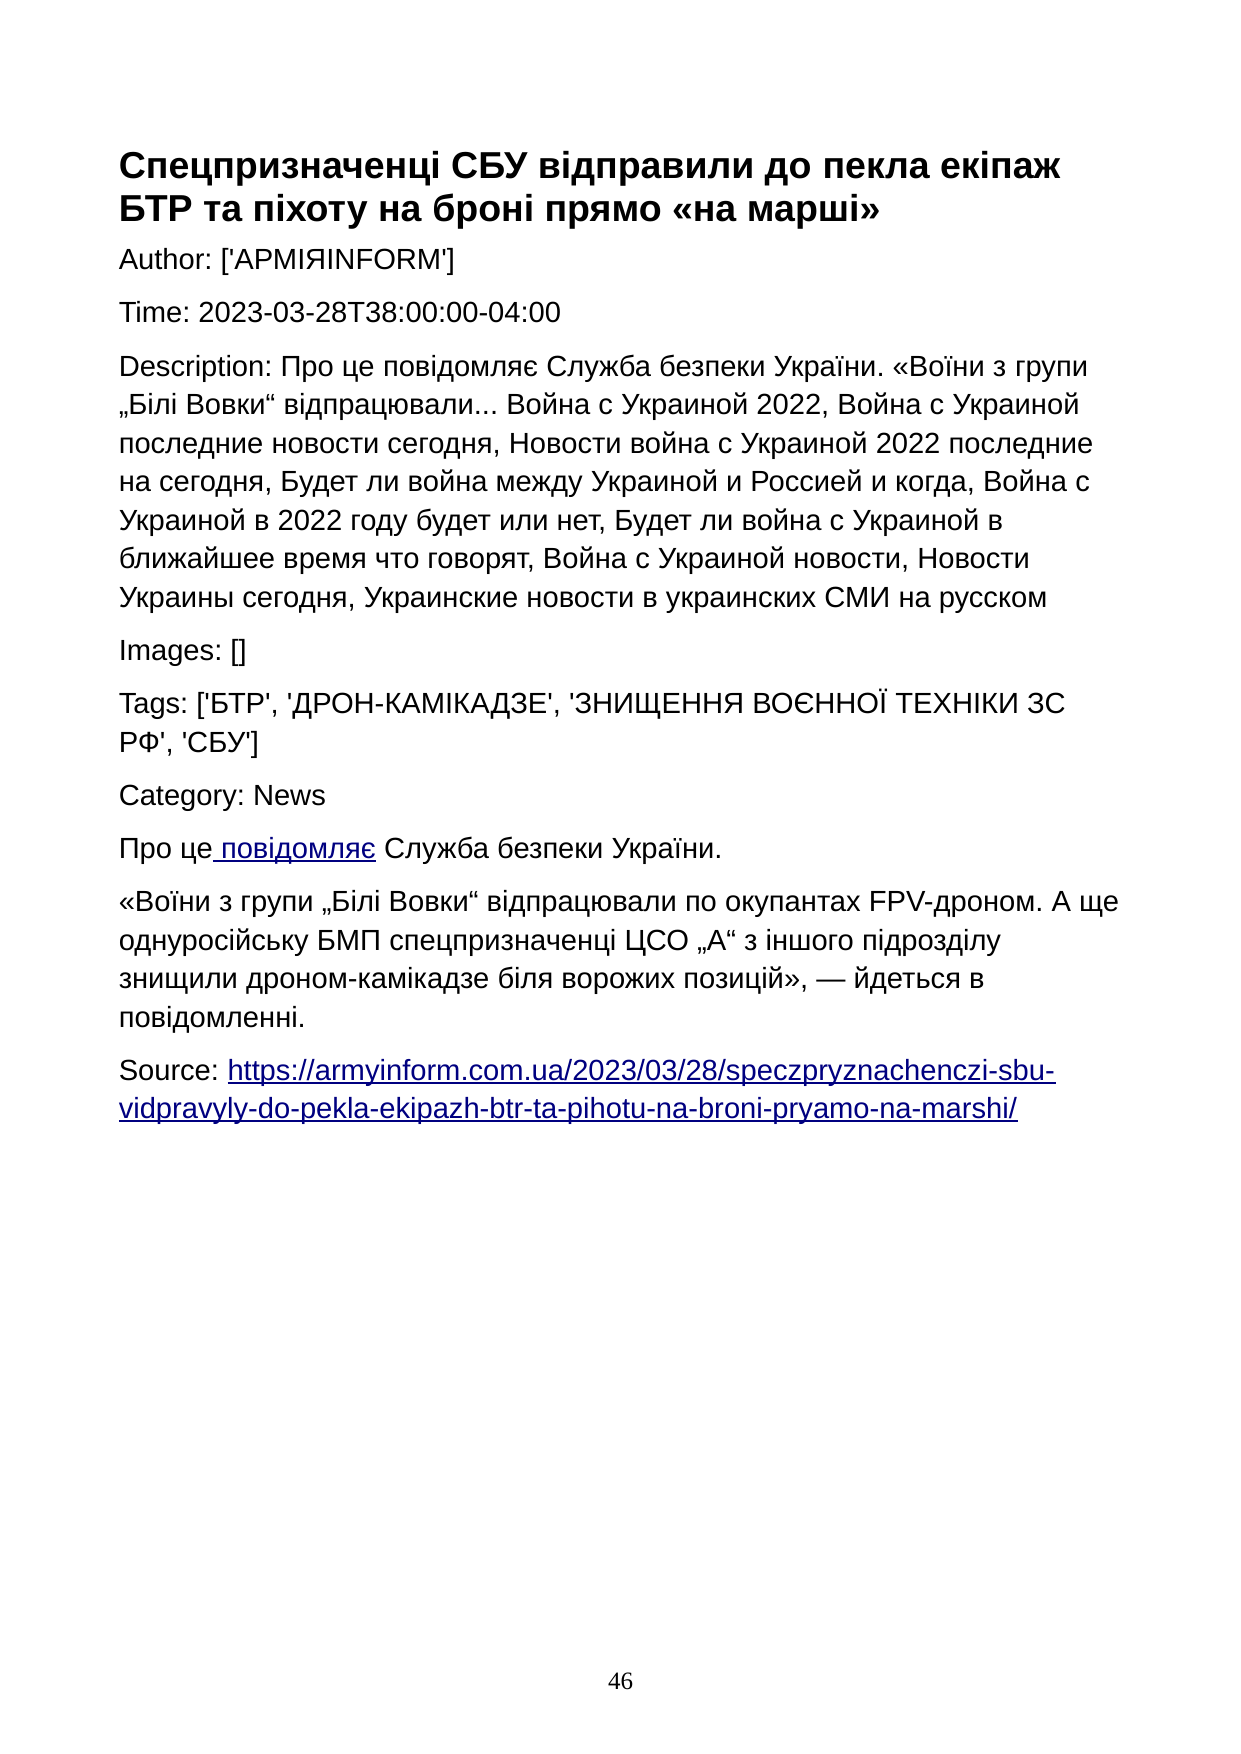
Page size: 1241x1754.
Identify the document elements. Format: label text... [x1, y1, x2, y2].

text Description: Про це повідомляє Служба безпеки України. «Воїни з групи „Білі Вовки“ відпрацювали... Война с Украиной 2022, Война с Украиной последние новости сегодня, Новости война с Украиной 2022 последние на сегодня, Будет ли война между Украиной и Россией и когда, Война с Украиной в 2022 году будет или нет, Будет ли война с Украиной в ближайшее время что говорят, Война с Украиной новости, Новости Украины сегодня, Украинские новости в украинских СМИ на русском [118, 348, 1122, 613]
subtitle Спецпризначенці СБУ відправили до пекла екіпаж БТР та піхоту на броні прямо «на марші» [118, 143, 1122, 230]
text Images: [] [118, 633, 1122, 666]
text Author: ['АРМІЯINFORM'] [118, 242, 1122, 276]
text Source: https://armyinform.com.ua/2023/03/28/speczpryznachenczi-sbu-vidpravyly-do-pekla-ekipazh-btr-ta-pihotu-na-broni-pryamo-na-marshi/ [118, 1053, 1122, 1125]
text Category: News [118, 778, 1122, 811]
text Про це повідомляє Служба безпеки України. [118, 831, 1122, 864]
text Tags: ['БТР', 'ДРОН-КАМІКАДЗЕ', 'ЗНИЩЕННЯ ВОЄННОЇ ТЕХНІКИ ЗС РФ', 'СБУ'] [118, 686, 1122, 758]
text «Воїни з групи „Білі Вовки“ відпрацювали по окупантах FPV-дроном. А ще однуросійську БМП спецпризначенці ЦСО „А“ з іншого підрозділу знищили дроном-камікадзе біля ворожих позицій», — йдеться в повідомленні. [118, 884, 1122, 1033]
text Time: 2023-03-28T38:00:00-04:00 [118, 295, 1122, 329]
